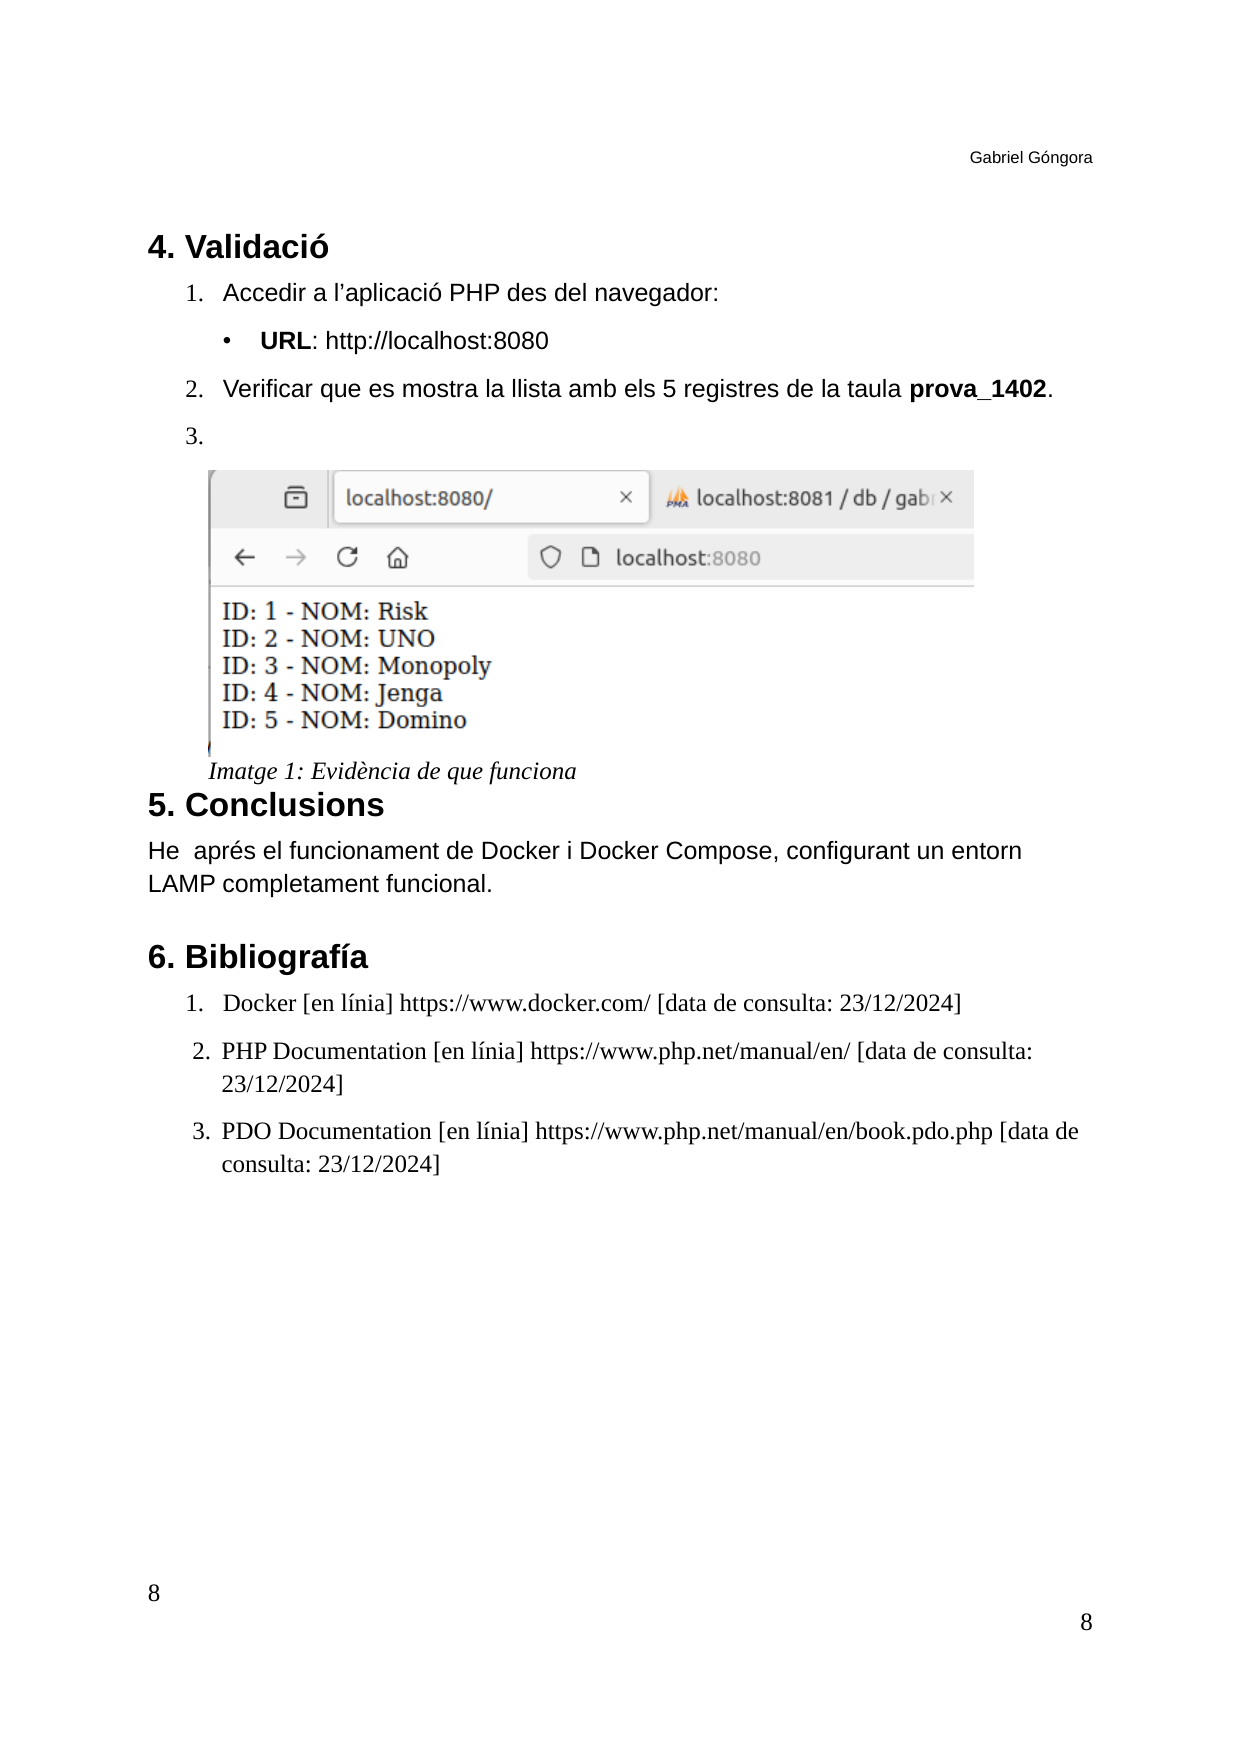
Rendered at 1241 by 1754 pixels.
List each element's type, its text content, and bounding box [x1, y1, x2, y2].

list PHP Documentation [en línia] https://www.php.net/manual/en/ [data de consulta: 23/12/2024] [192, 1036, 1093, 1098]
list Imatge 1: Evidència de que funciona [208, 757, 974, 785]
subtitle 6. Bibliografía [148, 937, 1093, 976]
list Docker [en línia] https://www.docker.com/ [data de consulta: 23/12/2024] [185, 988, 1093, 1017]
text He aprés el funcionament de Docker i Docker Compose, configurant un entorn LAMP completament funcional. [148, 836, 1093, 898]
list URL: http://localhost:8080 [223, 326, 1093, 355]
list Verificar que es mostra la llista amb els 5 registres de la taula prova_1402. [185, 374, 1093, 403]
subtitle 5. Conclusions [148, 490, 1093, 823]
subtitle 4. Validació [148, 227, 1093, 266]
picture [208, 470, 974, 757]
list Accedir a l’aplicació PHP des del navegador: [185, 278, 1093, 307]
list PDO Documentation [en línia] https://www.php.net/manual/en/book.pdo.php [data de consulta: 23/12/2024] [192, 1116, 1093, 1178]
